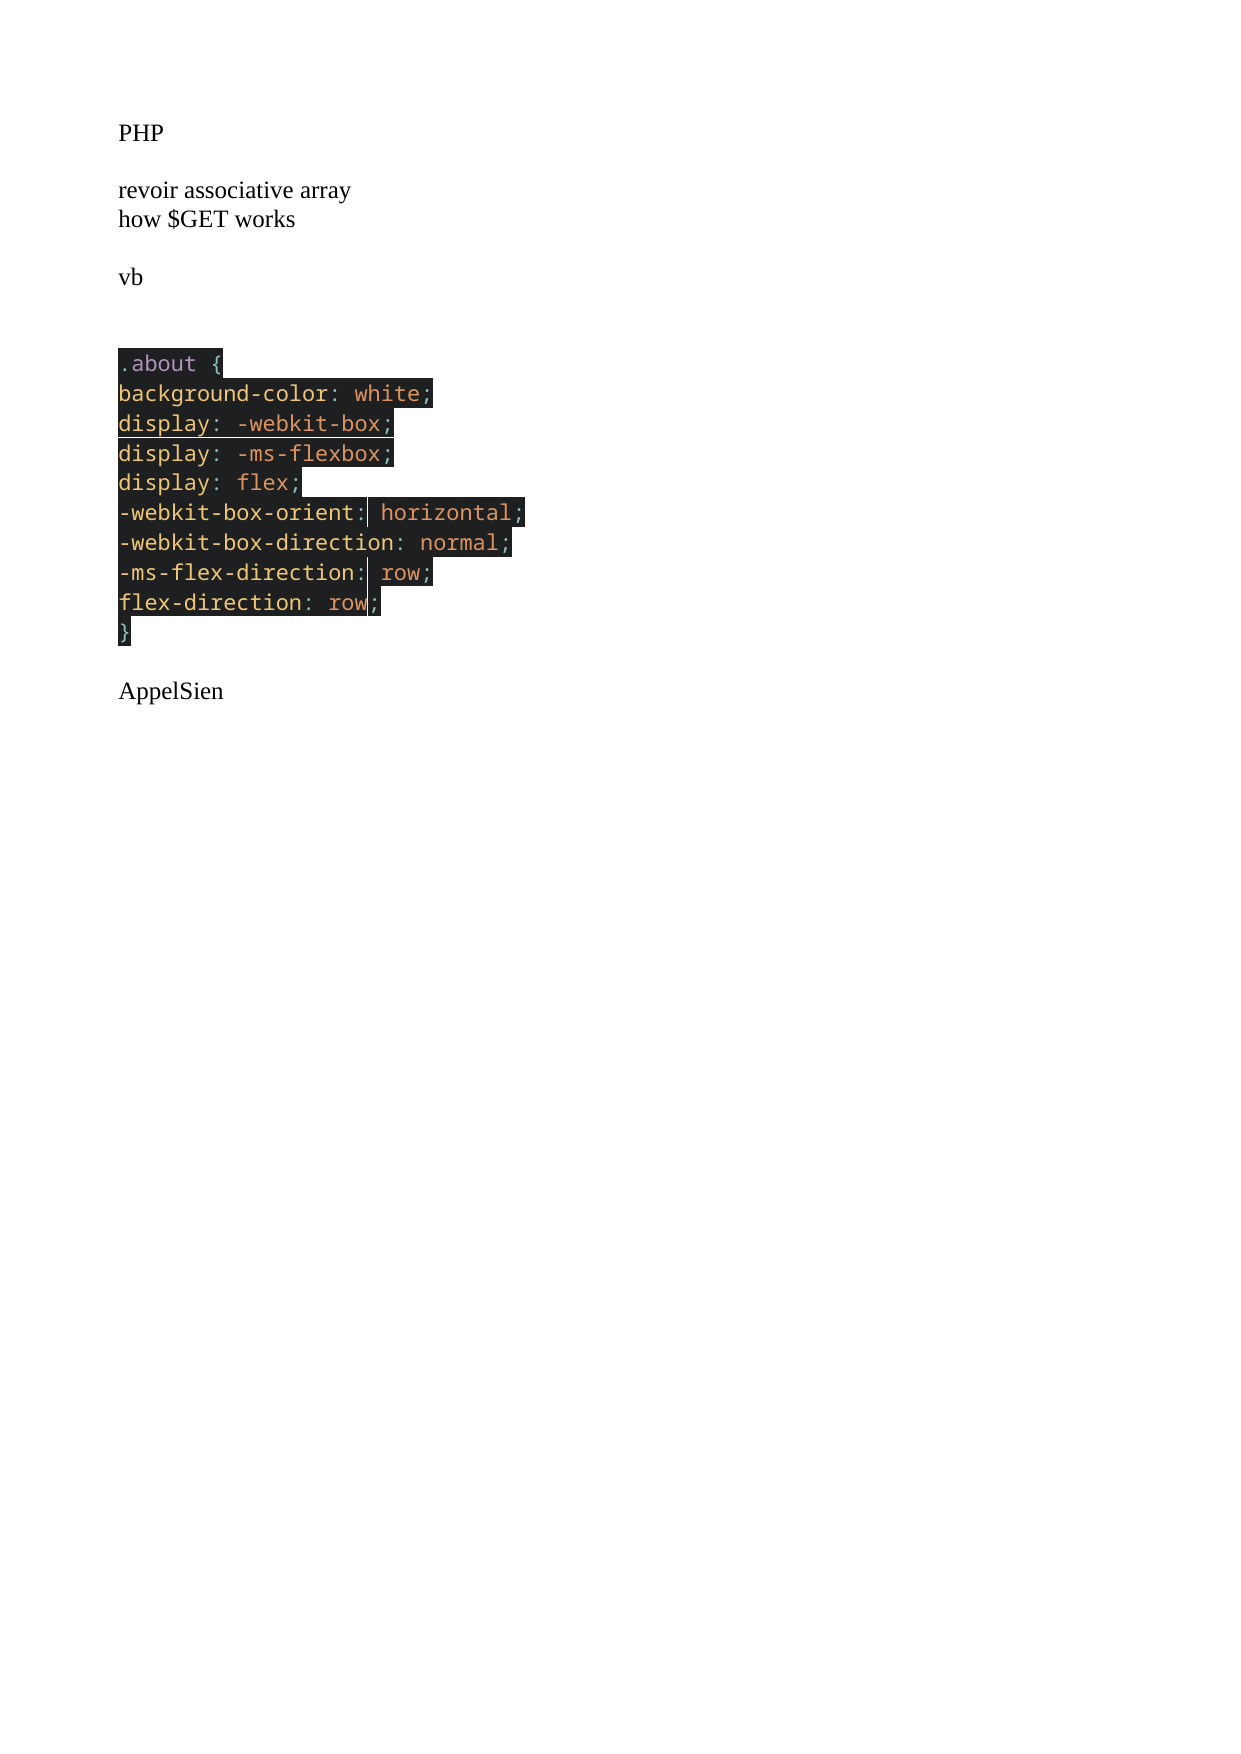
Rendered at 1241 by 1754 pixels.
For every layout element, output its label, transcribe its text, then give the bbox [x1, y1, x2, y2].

text display: -webkit-box; [118, 408, 1122, 437]
text revoir associative array [118, 176, 1122, 204]
text flex-direction: row; [118, 586, 1122, 616]
text display: -ms-flexbox; [118, 437, 1122, 467]
text background-color: white; [118, 378, 1122, 408]
text PHP [118, 118, 1122, 147]
text -webkit-box-direction: normal; [118, 527, 1122, 557]
text AppelSien [118, 676, 1122, 704]
text } [118, 616, 1122, 646]
text -webkit-box-orient: horizontal; [118, 497, 1122, 527]
text display: flex; [118, 467, 1122, 497]
text vb [118, 262, 1122, 291]
text how $GET works [118, 204, 1122, 233]
text .about { [118, 348, 1122, 378]
text -ms-flex-direction: row; [118, 557, 1122, 586]
